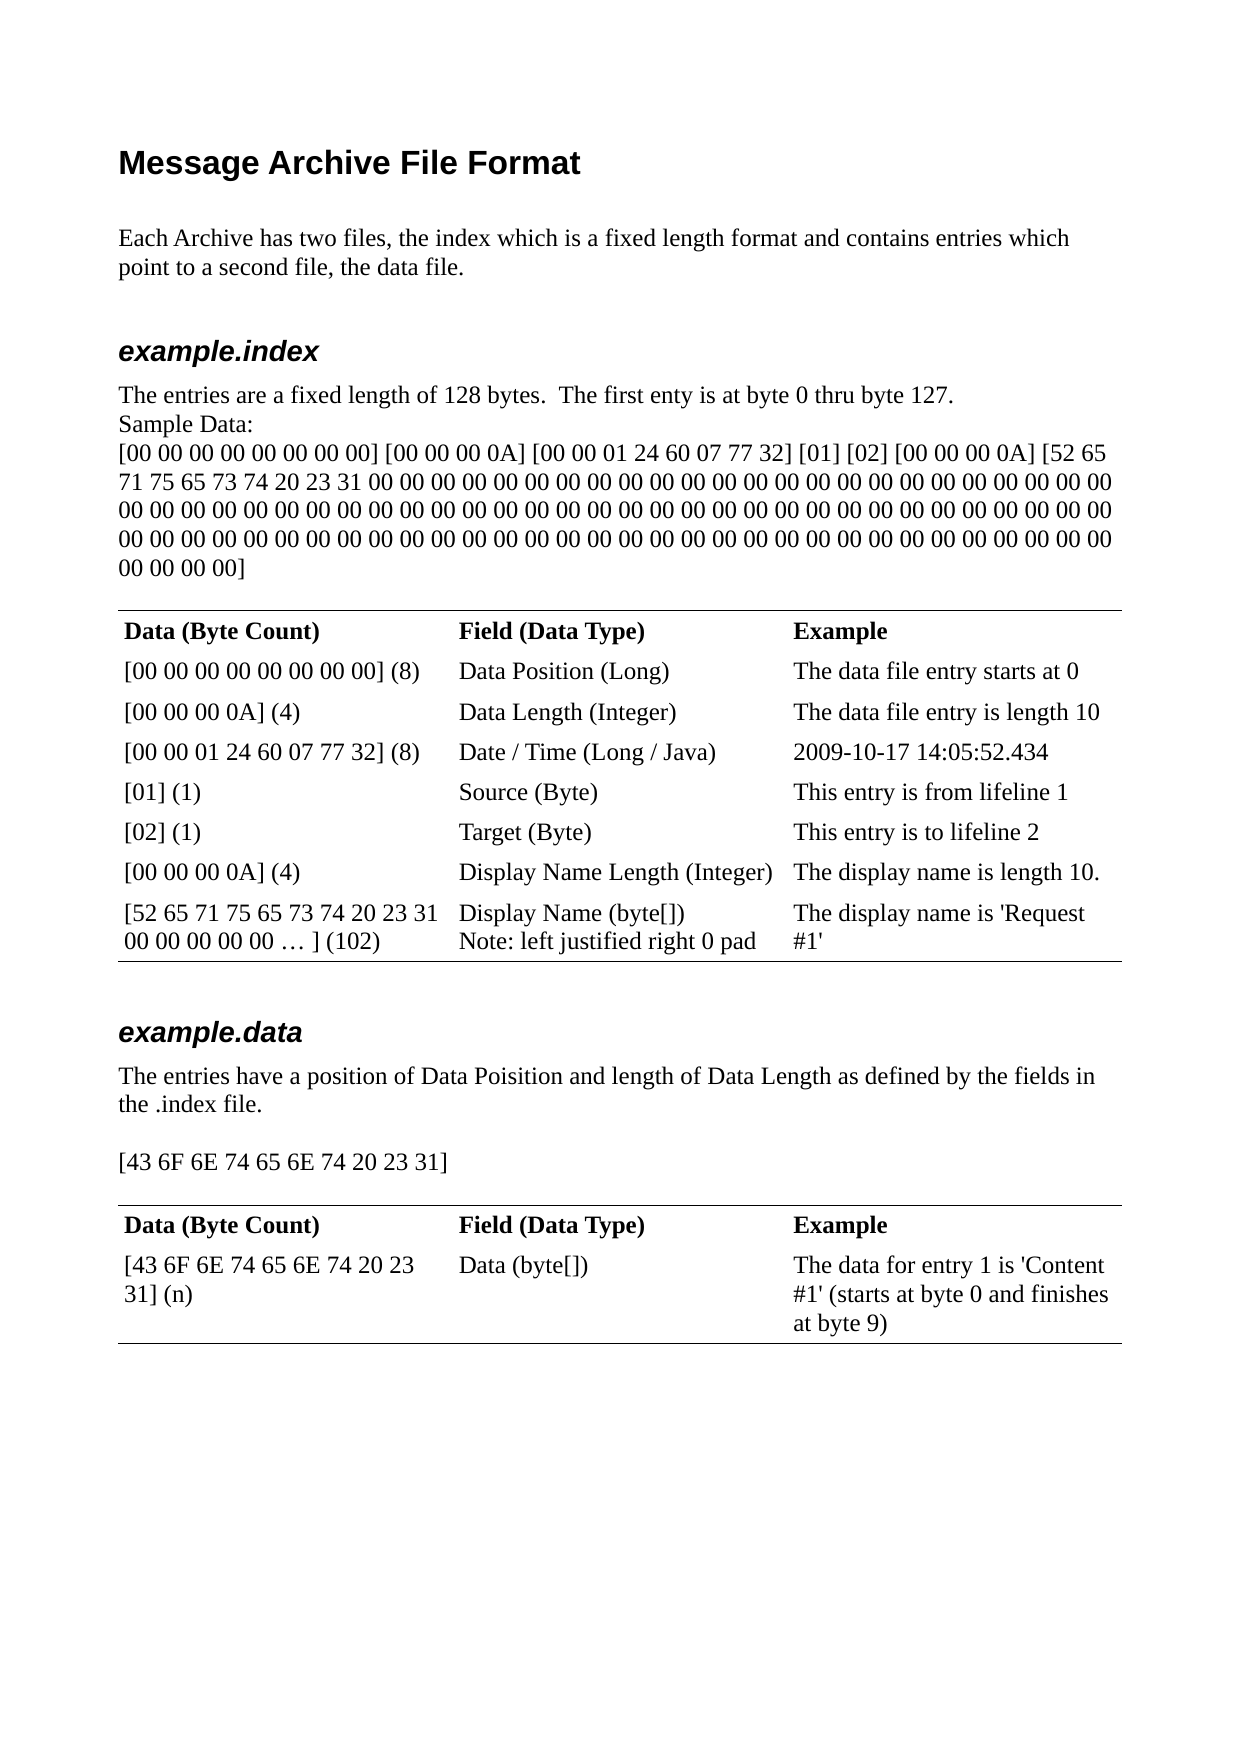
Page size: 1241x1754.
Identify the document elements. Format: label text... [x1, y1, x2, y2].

table_cell The display name is length 10. [787, 852, 1122, 892]
table_cell [01] (1) [118, 771, 453, 811]
subtitle example.data [118, 1015, 1122, 1048]
table_cell This entry is from lifeline 1 [787, 771, 1122, 811]
table_cell The display name is 'Request #1' [787, 892, 1122, 961]
text The entries are a fixed length of 128 bytes. The first enty is at byte 0 thru byte 127. [118, 380, 1122, 409]
table_cell Target (Byte) [453, 811, 787, 852]
table_header Data (Byte Count) [118, 611, 453, 651]
table_header Example [787, 1206, 1122, 1245]
text [43 6F 6E 74 65 6E 74 20 23 31] [118, 1147, 1122, 1176]
table_cell [43 6F 6E 74 65 6E 74 20 23 31] (n) [118, 1245, 453, 1342]
table_cell The data for entry 1 is 'Content #1' (starts at byte 0 and finishes at byte 9) [787, 1245, 1122, 1342]
table_header Data (Byte Count) [118, 1206, 453, 1245]
table_cell Display Name (byte[]) Note: left justified right 0 pad [453, 892, 787, 961]
subtitle example.index [118, 334, 1122, 368]
table_cell [00 00 00 00 00 00 00 00] (8) [118, 651, 453, 691]
table_cell The data file entry is length 10 [787, 691, 1122, 731]
table_cell 2009-10-17 14:05:52.434 [787, 731, 1122, 771]
table_cell Data (byte[]) [453, 1245, 787, 1342]
table_header Example [787, 611, 1122, 651]
table_cell Source (Byte) [453, 771, 787, 811]
table_cell This entry is to lifeline 2 [787, 811, 1122, 852]
text Each Archive has two files, the index which is a fixed length format and contains entries which point to a second file, the data file. [118, 223, 1122, 281]
table_cell Display Name Length (Integer) [453, 852, 787, 892]
table_cell Data Position (Long) [453, 651, 787, 691]
table_cell Date / Time (Long / Java) [453, 731, 787, 771]
table_cell [00 00 00 0A] (4) [118, 852, 453, 892]
table_cell [52 65 71 75 65 73 74 20 23 31 00 00 00 00 00 … ] (102) [118, 892, 453, 961]
subtitle Message Archive File Format [118, 143, 1122, 182]
table_cell Data Length (Integer) [453, 691, 787, 731]
table_cell [02] (1) [118, 811, 453, 852]
table_header Field (Data Type) [453, 611, 787, 651]
table_cell [00 00 00 0A] (4) [118, 691, 453, 731]
text The entries have a position of Data Poisition and length of Data Length as defined by the fields in the .index file. [118, 1061, 1122, 1118]
table_cell [00 00 01 24 60 07 77 32] (8) [118, 731, 453, 771]
text [00 00 00 00 00 00 00 00] [00 00 00 0A] [00 00 01 24 60 07 77 32] [01] [02] [00 00 00 0A] [52 65 71 75 65 73 74 20 23 31 00 00 00 00 00 00 00 00 00 00 00 00 00 00 00 00 00 00 00 00 00 00 00 00 00 00 00 00 00 00 00 00 00 00 00 00 00 00 00 00 00 00 00 00 00 00 00 00 00 00 00 00 00 00 00 00 00 00 00 00 00 00 00 00 00 00 00 00 00 00 00 00 00 00 00 00 00 00 00 00 00 00 00 00 00 00 00 00 00 00 00 00] [118, 438, 1122, 582]
table_header Field (Data Type) [453, 1206, 787, 1245]
text Sample Data: [118, 409, 1122, 438]
table_cell The data file entry starts at 0 [787, 651, 1122, 691]
